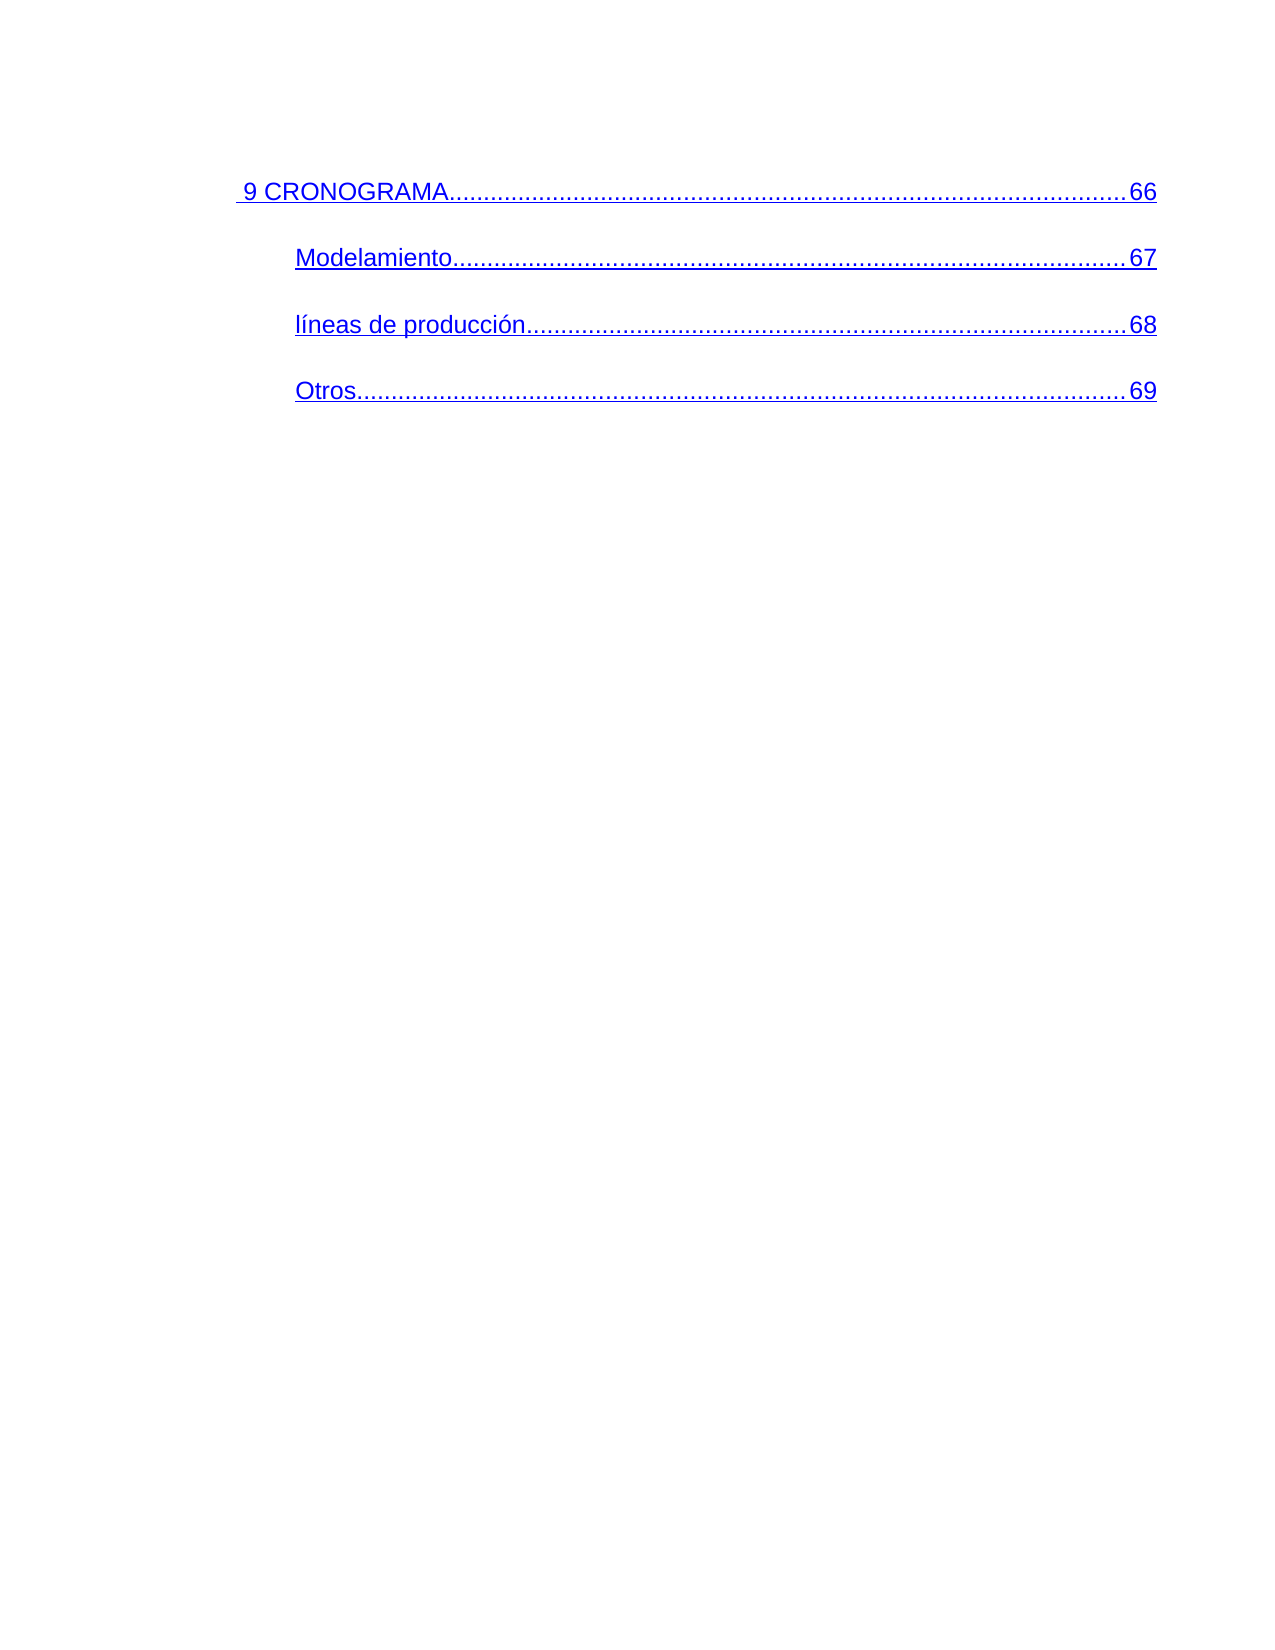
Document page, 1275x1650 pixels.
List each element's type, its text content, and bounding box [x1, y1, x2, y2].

text Modelamiento 67 [295, 243, 1157, 268]
text 9 CRONOGRAMA 66 [236, 177, 1157, 202]
text líneas de producción 68 [295, 310, 1157, 335]
text Otros 69 [295, 376, 1157, 401]
